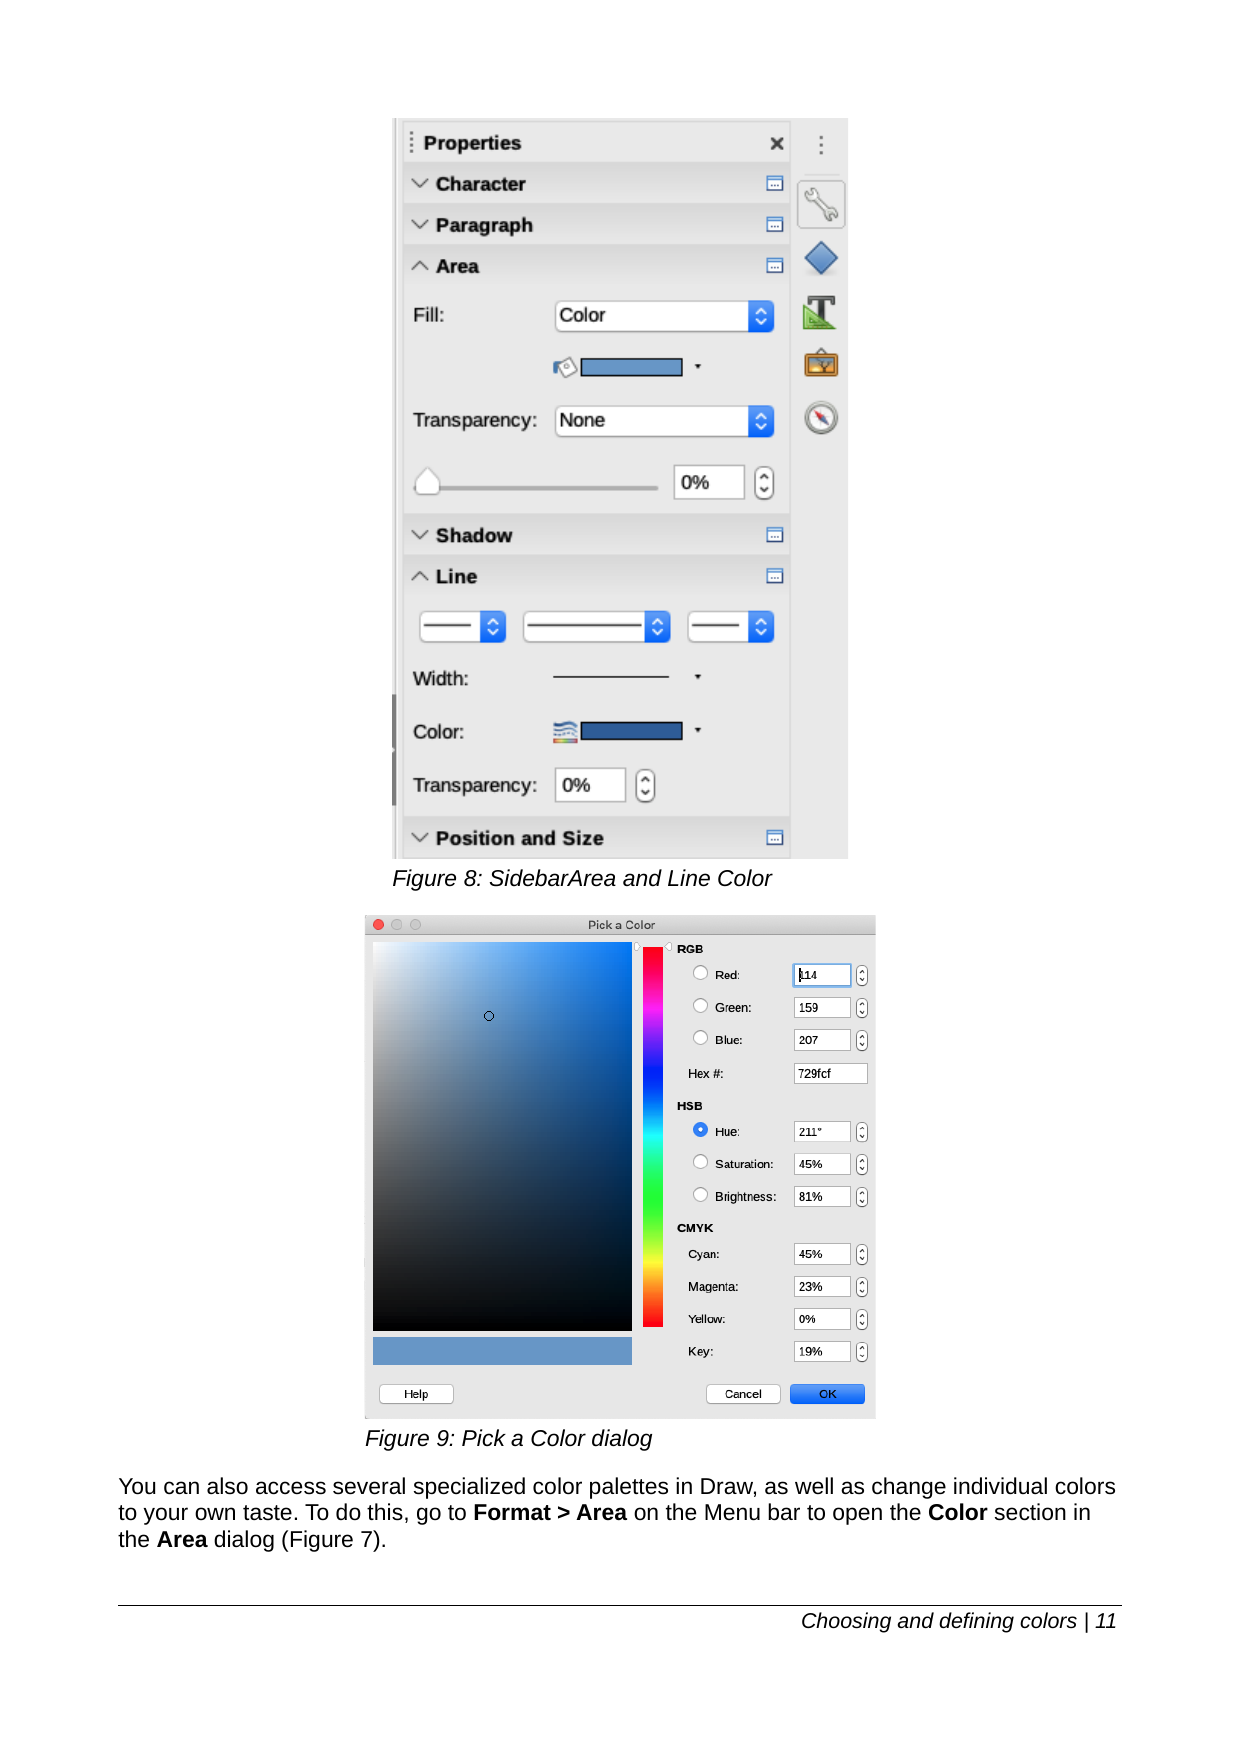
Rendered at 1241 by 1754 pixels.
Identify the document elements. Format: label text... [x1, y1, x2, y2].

picture [364, 915, 876, 1419]
picture [392, 118, 849, 859]
text Figure 9: Pick a Color dialog [365, 1419, 876, 1451]
text Figure 8: SidebarArea and Line Color [392, 859, 848, 891]
text You can also access several specialized color palettes in Draw, as well as change individual colors to your own taste. To do this, go to Format > Area on the Menu bar to open the Color section in the Area dialog (Figure 7). [118, 1473, 1122, 1552]
